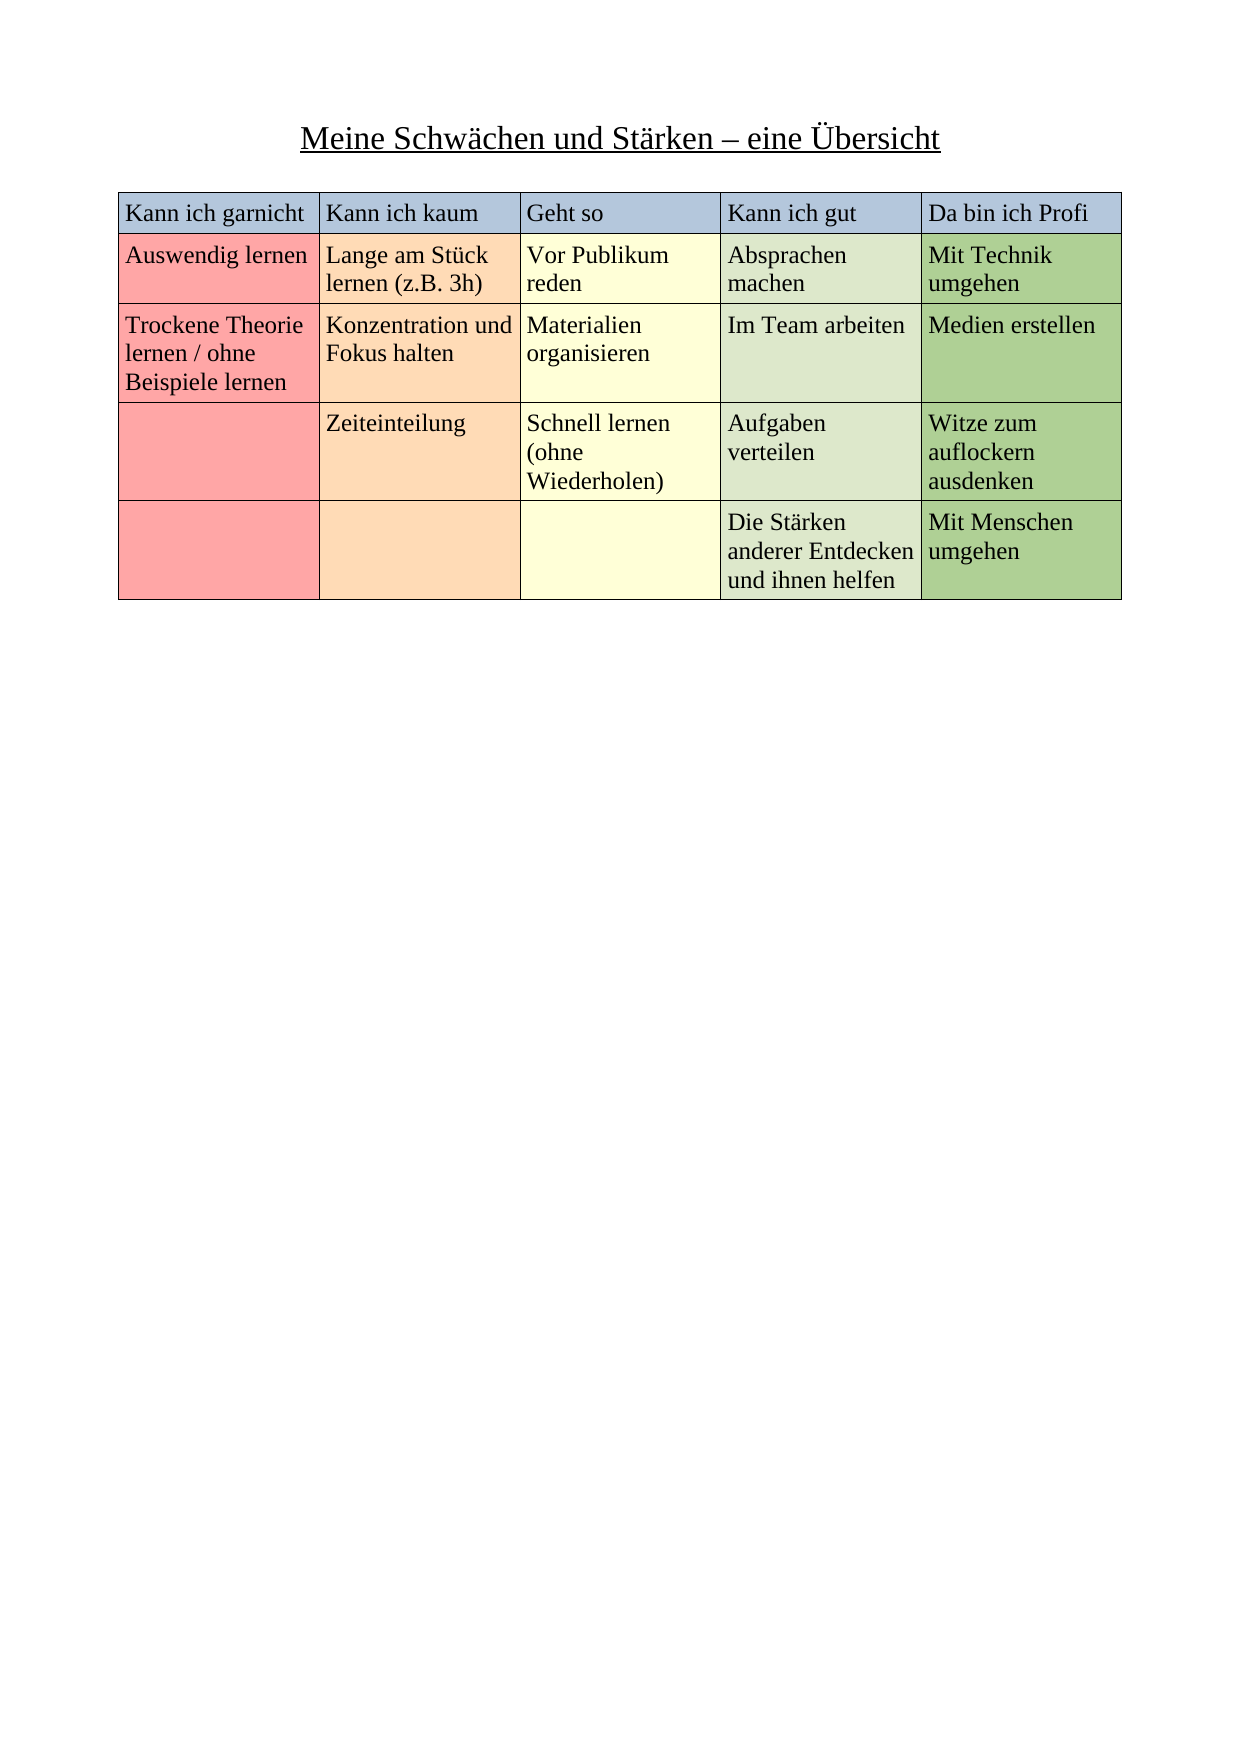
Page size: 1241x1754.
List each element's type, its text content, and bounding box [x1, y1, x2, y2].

table_cell Konzentration und Fokus halten [320, 304, 520, 402]
table_cell Vor Publikum reden [521, 234, 720, 303]
table_cell Trockene Theorie lernen / ohne Beispiele lernen [119, 304, 319, 402]
table_cell Materialien organisieren [521, 304, 720, 402]
table_cell Schnell lernen (ohne Wiederholen) [521, 403, 720, 500]
table_cell Medien erstellen [922, 304, 1121, 402]
table_cell Witze zum auflockern ausdenken [922, 403, 1121, 500]
table_cell Mit Menschen umgehen [922, 501, 1121, 599]
table_cell Auswendig lernen [119, 234, 319, 303]
table_cell Im Team arbeiten [721, 304, 921, 402]
table_header Kann ich garnicht [119, 193, 319, 233]
table_cell Lange am Stück lernen (z.B. 3h) [320, 234, 520, 303]
table_cell Aufgaben verteilen [721, 403, 921, 500]
table_header Geht so [521, 193, 720, 233]
table_header Kann ich kaum [320, 193, 520, 233]
table_cell [521, 501, 720, 599]
text Meine Schwächen und Stärken – eine Übersicht [118, 118, 1122, 156]
table_cell Absprachen machen [721, 234, 921, 303]
table_cell [119, 403, 319, 500]
table_header Da bin ich Profi [922, 193, 1121, 233]
table_header Kann ich gut [721, 193, 921, 233]
table_cell Zeiteinteilung [320, 403, 520, 500]
table_cell Mit Technik umgehen [922, 234, 1121, 303]
table_cell [320, 501, 520, 599]
table_cell [119, 501, 319, 599]
table_cell Die Stärken anderer Entdecken und ihnen helfen [721, 501, 921, 599]
